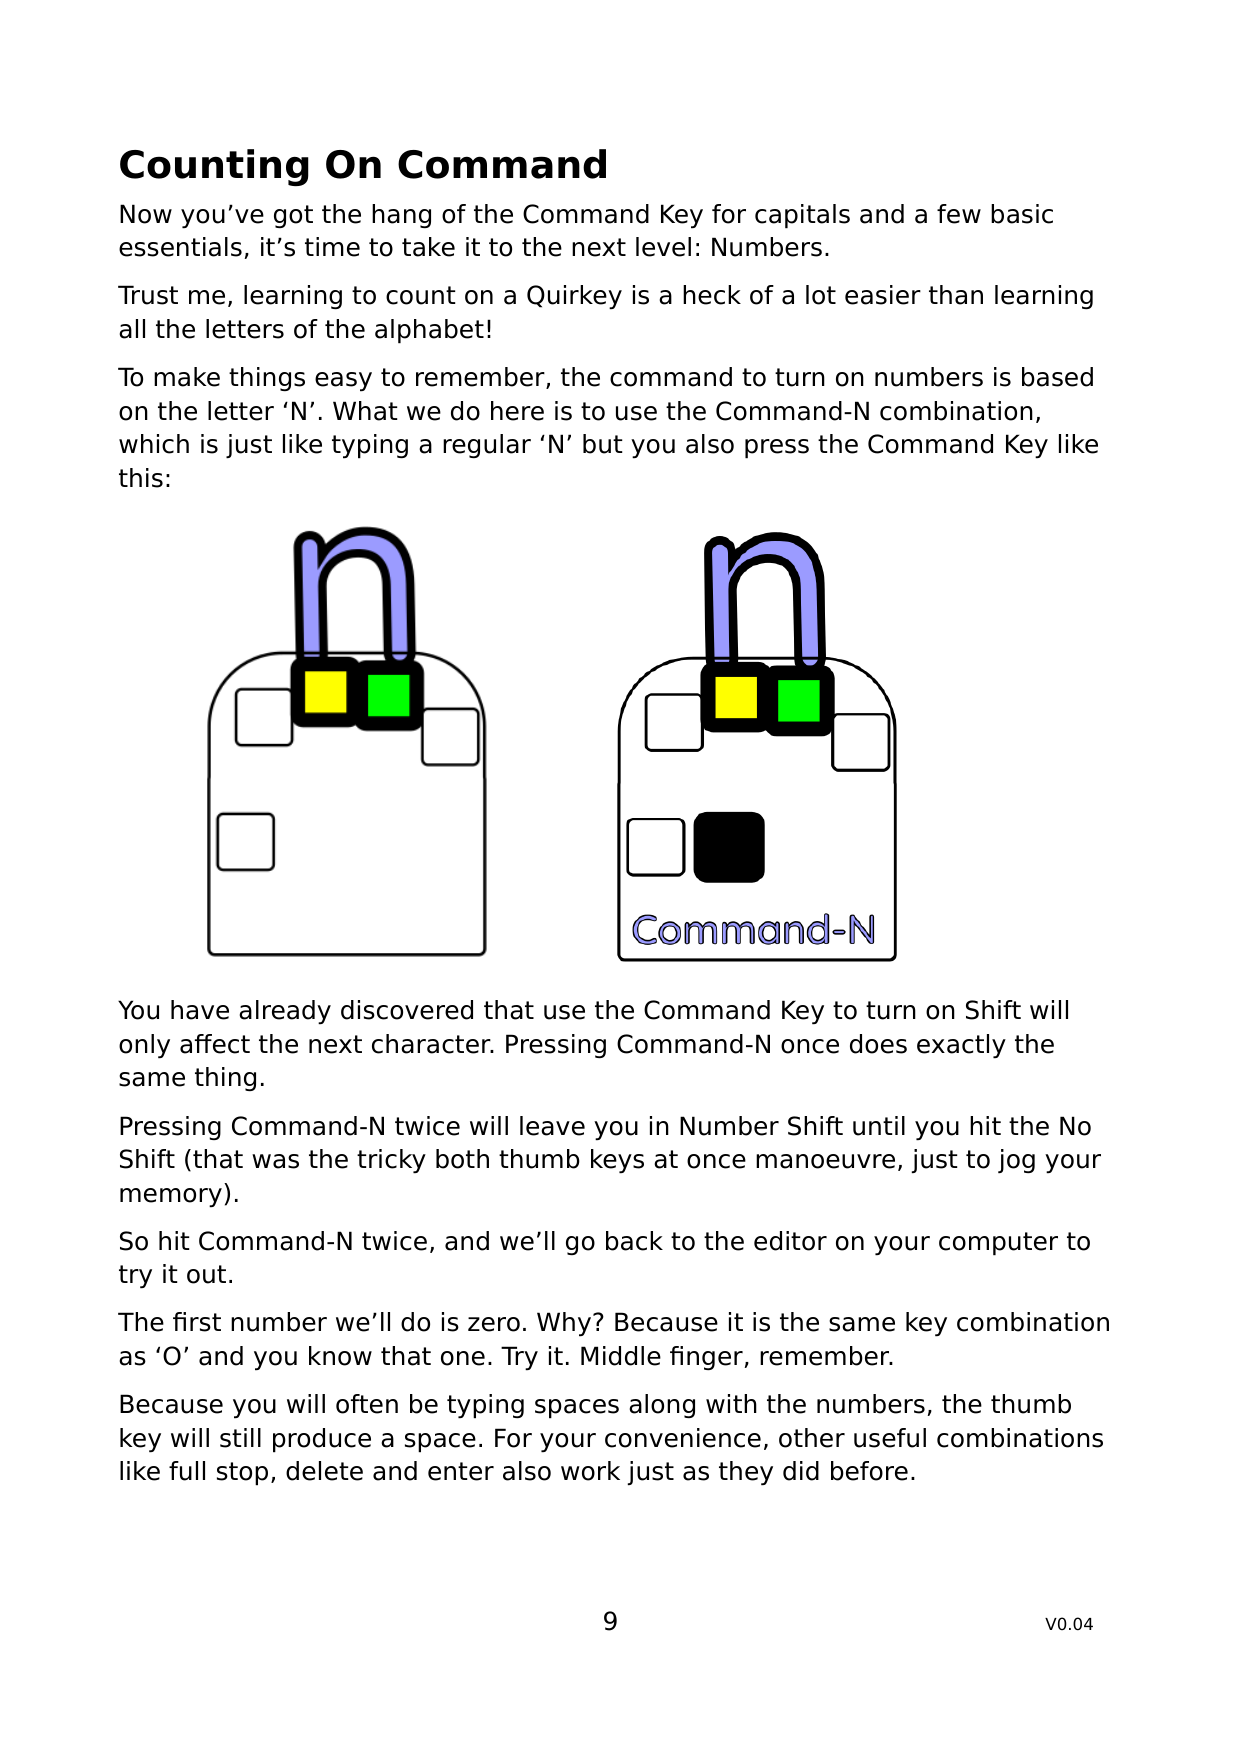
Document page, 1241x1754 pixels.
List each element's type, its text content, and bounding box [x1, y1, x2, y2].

text Pressing Command-N twice will leave you in Number Shift until you hit the No Shift (that was the tricky both thumb keys at once manoeuvre, just to jog your memory). [118, 1112, 1122, 1208]
text The first number we’ll do is zero. Why? Because it is the same key combination as ‘O’ and you know that one. Try it. Middle finger, remember. [118, 1309, 1122, 1371]
picture [572, 506, 963, 997]
picture [177, 525, 517, 969]
text To make things easy to remember, the command to turn on numbers is based on the letter ‘N’. What we do here is to use the Command-N combination, which is just like typing a regular ‘N’ but you also press the Command Key like this: [118, 363, 1122, 493]
text Because you will often be typing spaces along with the numbers, the thumb key will still produce a space. For your convenience, other useful combinations like full stop, delete and enter also work just as they did before. [118, 1390, 1122, 1487]
text Trust me, learning to count on a Quirkey is a heck of a lot easier than learning all the letters of the alphabet! [118, 281, 1122, 344]
text You have already discovered that use the Command Key to turn on Shift will only affect the next character. Pressing Command-N once does exactly the same thing. [118, 512, 1122, 1093]
text Now you’ve got the hang of the Command Key for capitals and a few basic essentials, it’s time to take it to the next level: Numbers. [118, 200, 1122, 262]
text So hit Command-N twice, and we’ll go back to the editor on your computer to try it out. [118, 1227, 1122, 1290]
subtitle Counting On Command [118, 143, 1122, 187]
